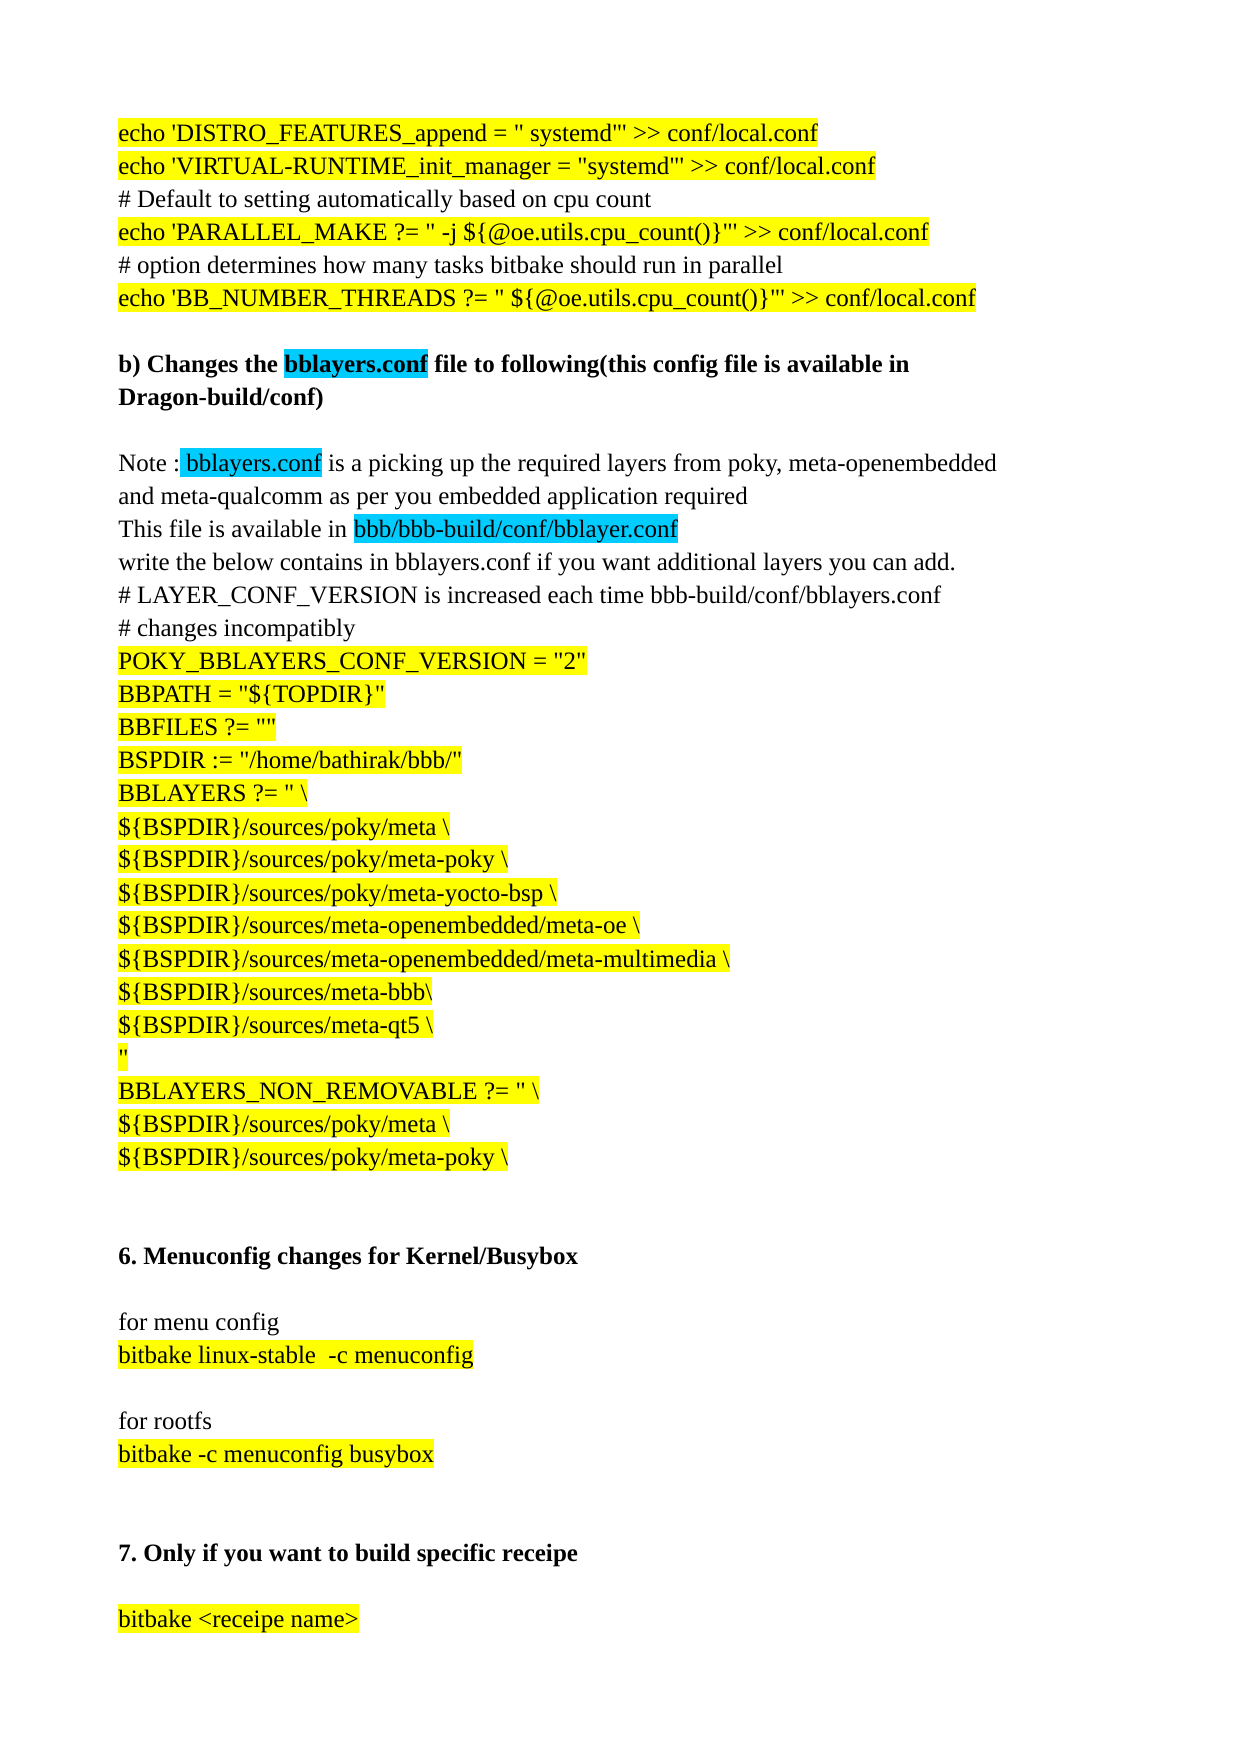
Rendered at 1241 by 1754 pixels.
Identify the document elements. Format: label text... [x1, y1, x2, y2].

text and meta-qualcomm as per you embedded application required [118, 481, 1122, 510]
text ${BSPDIR}/sources/poky/meta-poky \ [118, 1142, 1122, 1171]
text BSPDIR := "/home/bathirak/bbb/" [118, 746, 1122, 774]
text ${BSPDIR}/sources/poky/meta \ [118, 812, 1122, 840]
text BBFILES ?= "" [118, 712, 1122, 741]
text ${BSPDIR}/sources/poky/meta-yocto-bsp \ [118, 878, 1122, 906]
text This file is available in bbb/bbb-build/conf/bblayer.conf [118, 514, 1122, 543]
text bitbake <receipe name> [118, 1604, 1122, 1633]
text Dragon-build/conf) [118, 382, 1122, 411]
text echo 'PARALLEL_MAKE ?= " -j ${@oe.utils.cpu_count()}"' >> conf/local.conf [118, 217, 1122, 246]
text BBLAYERS ?= " \ [118, 778, 1122, 807]
text # LAYER_CONF_VERSION is increased each time bbb-build/conf/bblayers.conf [118, 580, 1122, 609]
text echo 'DISTRO_FEATURES_append = " systemd"' >> conf/local.conf [118, 118, 1122, 147]
text for menu config [118, 1307, 1122, 1336]
text BBLAYERS_NON_REMOVABLE ?= " \ [118, 1076, 1122, 1104]
text bitbake linux-stable -c menuconfig [118, 1340, 1122, 1369]
text ${BSPDIR}/sources/poky/meta \ [118, 1109, 1122, 1137]
text b) Changes the bblayers.conf file to following(this config file is available in [118, 349, 1122, 378]
text ${BSPDIR}/sources/meta-openembedded/meta-oe \ [118, 911, 1122, 939]
text 7. Only if you want to build specific receipe [118, 1538, 1122, 1567]
text ${BSPDIR}/sources/meta-openembedded/meta-multimedia \ [118, 944, 1122, 972]
text echo 'BB_NUMBER_THREADS ?= " ${@oe.utils.cpu_count()}"' >> conf/local.conf [118, 283, 1122, 312]
text for rootfs [118, 1406, 1122, 1435]
text ${BSPDIR}/sources/meta-qt5 \ [118, 1010, 1122, 1038]
text # changes incompatibly [118, 613, 1122, 642]
text # option determines how many tasks bitbake should run in parallel [118, 250, 1122, 279]
text " [118, 1043, 1122, 1071]
text echo 'VIRTUAL-RUNTIME_init_manager = "systemd"' >> conf/local.conf [118, 151, 1122, 180]
text bitbake -c menuconfig busybox [118, 1439, 1122, 1468]
text write the below contains in bblayers.conf if you want additional layers you can add. [118, 547, 1122, 576]
text POKY_BBLAYERS_CONF_VERSION = "2" [118, 646, 1122, 675]
text # Default to setting automatically based on cpu count [118, 184, 1122, 213]
text ${BSPDIR}/sources/poky/meta-poky \ [118, 844, 1122, 873]
text BBPATH = "${TOPDIR}" [118, 679, 1122, 708]
text 6. Menuconfig changes for Kernel/Busybox [118, 1241, 1122, 1269]
text Note : bblayers.conf is a picking up the required layers from poky, meta-openembedded [118, 448, 1122, 477]
text ${BSPDIR}/sources/meta-bbb\ [118, 977, 1122, 1005]
